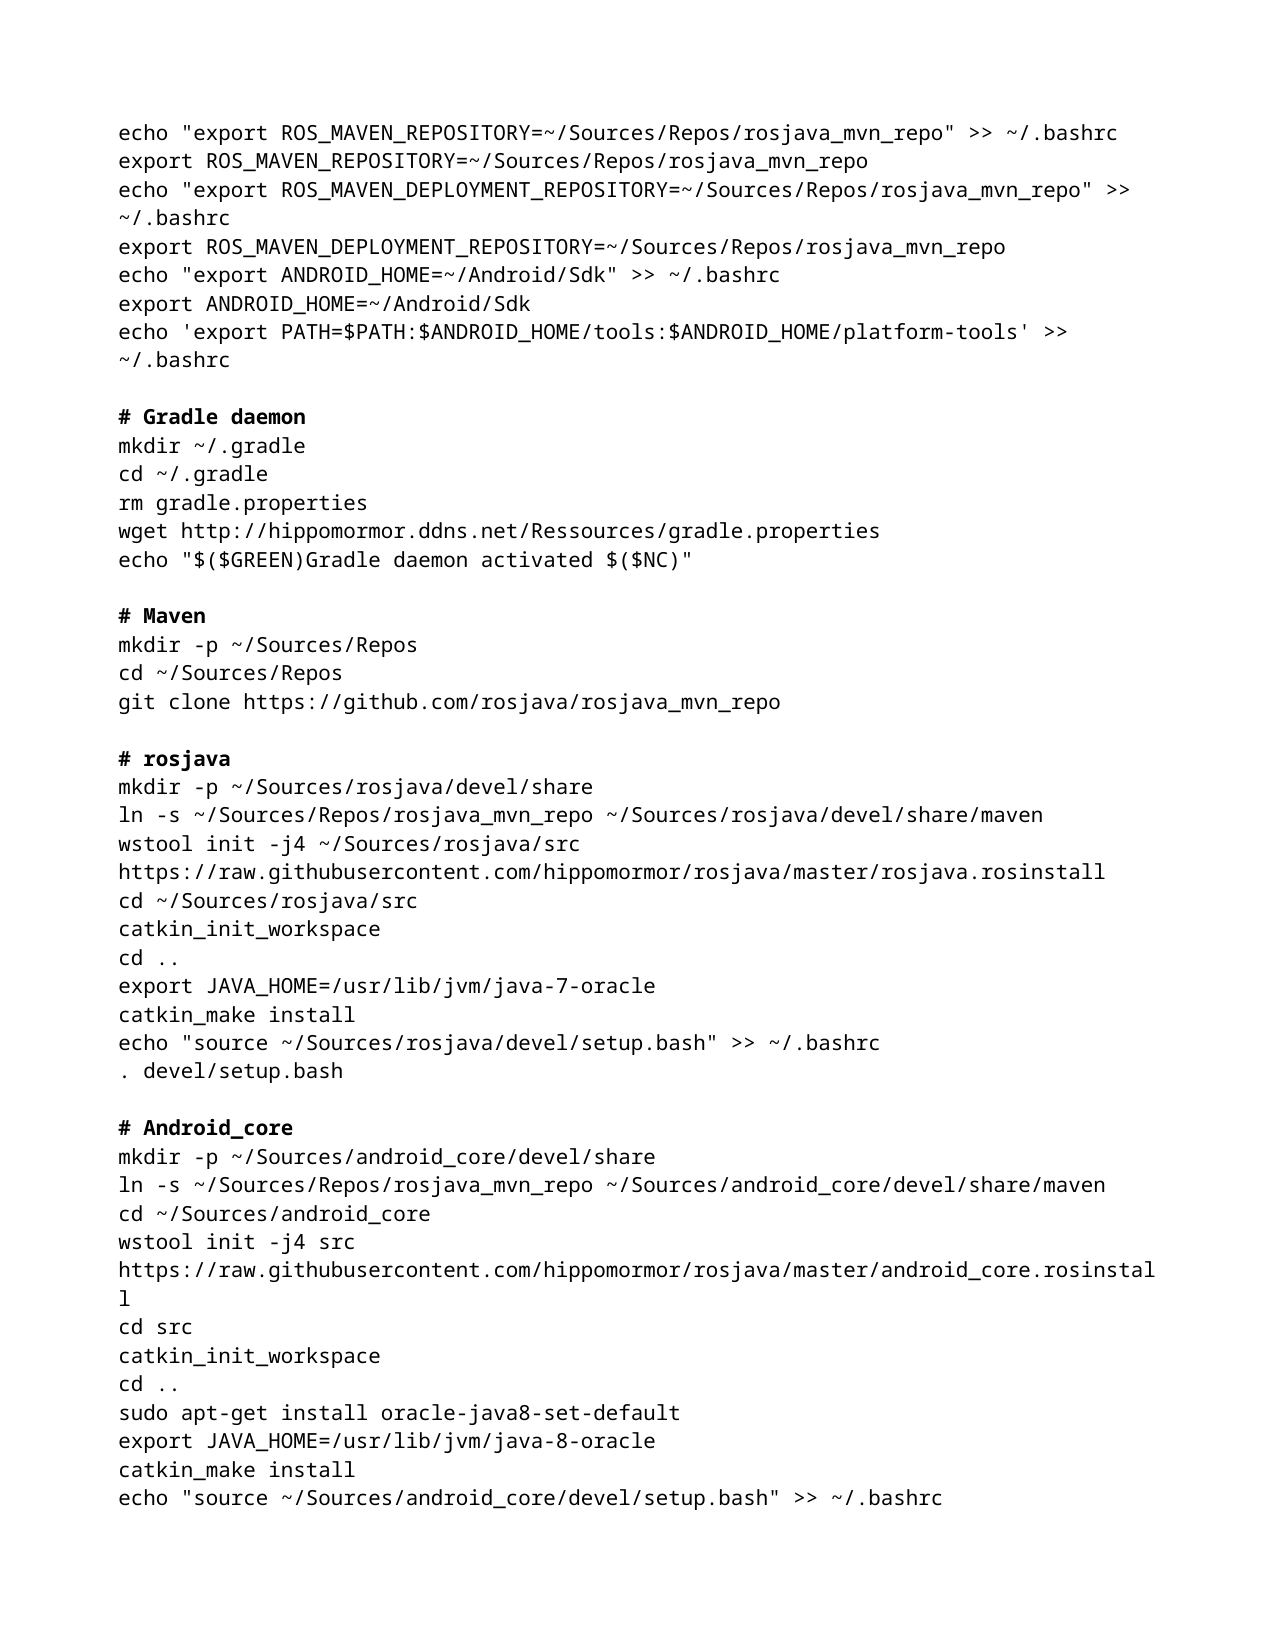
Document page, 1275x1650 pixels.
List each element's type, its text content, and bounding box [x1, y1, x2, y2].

text echo "source ~/Sources/rosjava/devel/setup.bash" >> ~/.bashrc [118, 1028, 1157, 1057]
text cd ~/.gradle [118, 459, 1157, 488]
text # Gradle daemon [118, 402, 1157, 431]
text cd ~/Sources/android_core [118, 1199, 1157, 1227]
text echo "$($GREEN)Gradle daemon activated $($NC)" [118, 545, 1157, 573]
text catkin_init_workspace [118, 1341, 1157, 1369]
text ln -s ~/Sources/Repos/rosjava_mvn_repo ~/Sources/android_core/devel/share/maven [118, 1170, 1157, 1199]
text cd ~/Sources/Repos [118, 658, 1157, 687]
text export ROS_MAVEN_REPOSITORY=~/Sources/Repos/rosjava_mvn_repo [118, 147, 1157, 175]
text export JAVA_HOME=/usr/lib/jvm/java-8-oracle [118, 1426, 1157, 1455]
text rm gradle.properties [118, 488, 1157, 516]
text mkdir -p ~/Sources/android_core/devel/share [118, 1142, 1157, 1170]
text # Maven [118, 602, 1157, 630]
text wstool init -j4 ~/Sources/rosjava/src https://raw.githubusercontent.com/hippomormor/rosjava/master/rosjava.rosinstall [118, 829, 1157, 886]
text # Android_core [118, 1113, 1157, 1142]
text sudo apt-get install oracle-java8-set-default [118, 1398, 1157, 1426]
text mkdir -p ~/Sources/rosjava/devel/share [118, 772, 1157, 801]
text cd src [118, 1312, 1157, 1341]
text echo "export ROS_MAVEN_DEPLOYMENT_REPOSITORY=~/Sources/Repos/rosjava_mvn_repo" >> ~/.bashrc [118, 175, 1157, 232]
text ln -s ~/Sources/Repos/rosjava_mvn_repo ~/Sources/rosjava/devel/share/maven [118, 801, 1157, 829]
text mkdir -p ~/Sources/Repos [118, 630, 1157, 658]
text git clone https://github.com/rosjava/rosjava_mvn_repo [118, 687, 1157, 715]
text echo "source ~/Sources/android_core/devel/setup.bash" >> ~/.bashrc [118, 1483, 1157, 1512]
text wstool init -j4 src https://raw.githubusercontent.com/hippomormor/rosjava/master/android_core.rosinstall [118, 1227, 1157, 1312]
text mkdir ~/.gradle [118, 431, 1157, 459]
text catkin_make install [118, 1455, 1157, 1483]
text catkin_init_workspace [118, 914, 1157, 943]
text echo 'export PATH=$PATH:$ANDROID_HOME/tools:$ANDROID_HOME/platform-tools' >> ~/.bashrc [118, 317, 1157, 374]
text echo "export ROS_MAVEN_REPOSITORY=~/Sources/Repos/rosjava_mvn_repo" >> ~/.bashrc [118, 118, 1157, 147]
text # rosjava [118, 744, 1157, 772]
text echo "export ANDROID_HOME=~/Android/Sdk" >> ~/.bashrc [118, 260, 1157, 289]
text cd .. [118, 943, 1157, 971]
text export JAVA_HOME=/usr/lib/jvm/java-7-oracle [118, 971, 1157, 1000]
text . devel/setup.bash [118, 1057, 1157, 1085]
text catkin_make install [118, 1000, 1157, 1028]
text wget http://hippomormor.ddns.net/Ressources/gradle.properties [118, 516, 1157, 545]
text export ROS_MAVEN_DEPLOYMENT_REPOSITORY=~/Sources/Repos/rosjava_mvn_repo [118, 232, 1157, 260]
text cd ~/Sources/rosjava/src [118, 886, 1157, 914]
text export ANDROID_HOME=~/Android/Sdk [118, 289, 1157, 317]
text cd .. [118, 1369, 1157, 1398]
